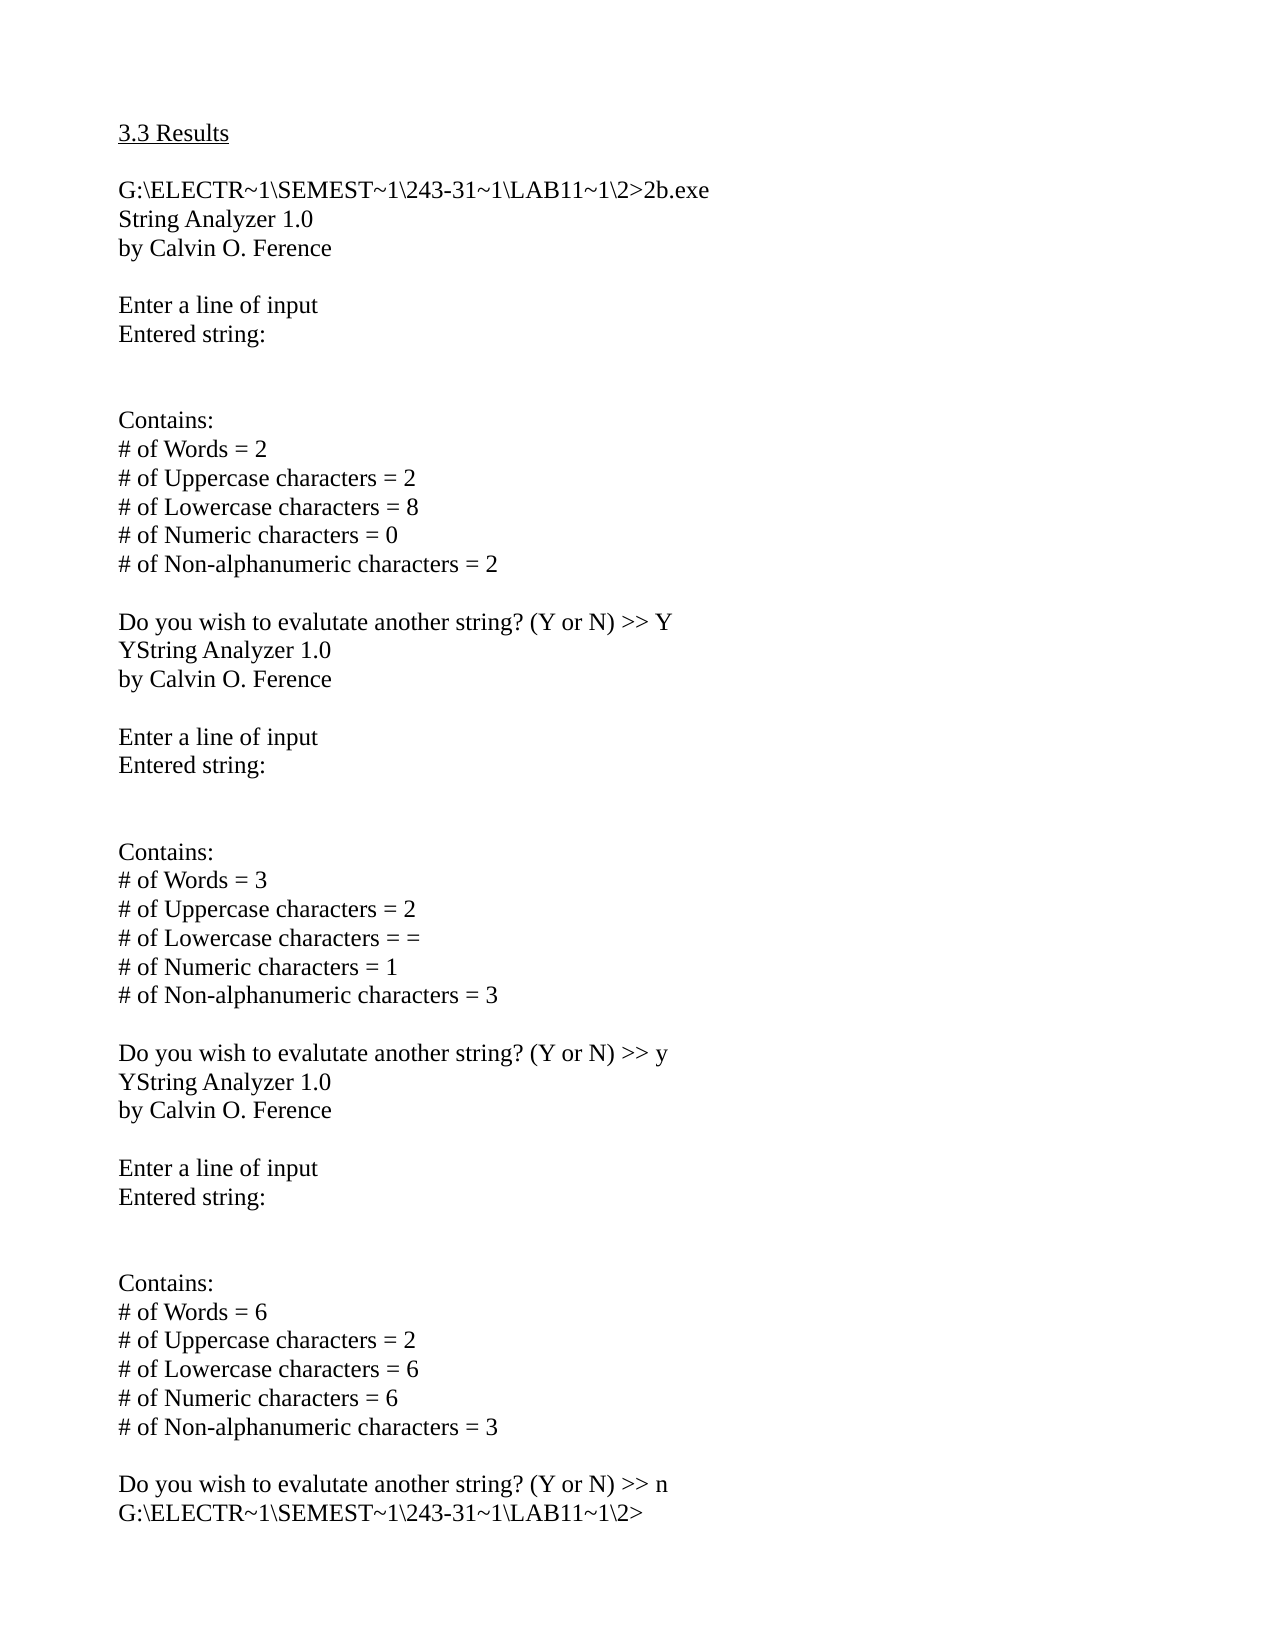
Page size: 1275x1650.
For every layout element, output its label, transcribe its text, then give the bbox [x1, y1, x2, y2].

text # of Uppercase characters = 2 [118, 1326, 1157, 1354]
text # of Words = 2 [118, 434, 1157, 463]
text # of Words = 6 [118, 1297, 1157, 1326]
text # of Words = 3 [118, 866, 1157, 894]
text 3.3 Results [118, 118, 1157, 147]
text # of Lowercase characters = 8 [118, 492, 1157, 521]
text G:\ELECTR~1\SEMEST~1\243-31~1\LAB11~1\2>2b.exe [118, 176, 1157, 204]
text YString Analyzer 1.0 [118, 1067, 1157, 1096]
text # of Non-alphanumeric characters = 2 [118, 549, 1157, 578]
text # of Numeric characters = 1 [118, 952, 1157, 981]
text # of Numeric characters = 6 [118, 1383, 1157, 1412]
text Do you wish to evalutate another string? (Y or N) >> Y [118, 607, 1157, 636]
text # of Numeric characters = 0 [118, 521, 1157, 549]
text String Analyzer 1.0 [118, 204, 1157, 233]
text YString Analyzer 1.0 [118, 636, 1157, 664]
text # of Non-alphanumeric characters = 3 [118, 981, 1157, 1009]
text Enter a line of input [118, 722, 1157, 751]
text # of Lowercase characters = 6 [118, 1354, 1157, 1383]
text Enter a line of input [118, 1153, 1157, 1182]
text # of Uppercase characters = 2 [118, 463, 1157, 492]
text # of Lowercase characters = = [118, 923, 1157, 952]
text by Calvin O. Ference [118, 233, 1157, 262]
text Contains: [118, 837, 1157, 866]
text Enter a line of input [118, 291, 1157, 319]
text # of Non-alphanumeric characters = 3 [118, 1412, 1157, 1441]
text Do you wish to evalutate another string? (Y or N) >> y [118, 1038, 1157, 1067]
text by Calvin O. Ference [118, 1096, 1157, 1124]
text Entered string: [118, 319, 1157, 348]
text Entered string: [118, 1182, 1157, 1211]
text Contains: [118, 406, 1157, 434]
text Entered string: [118, 751, 1157, 779]
text G:\ELECTR~1\SEMEST~1\243-31~1\LAB11~1\2> [118, 1498, 1157, 1527]
text # of Uppercase characters = 2 [118, 894, 1157, 923]
text by Calvin O. Ference [118, 664, 1157, 693]
text Contains: [118, 1268, 1157, 1297]
text Do you wish to evalutate another string? (Y or N) >> n [118, 1469, 1157, 1498]
